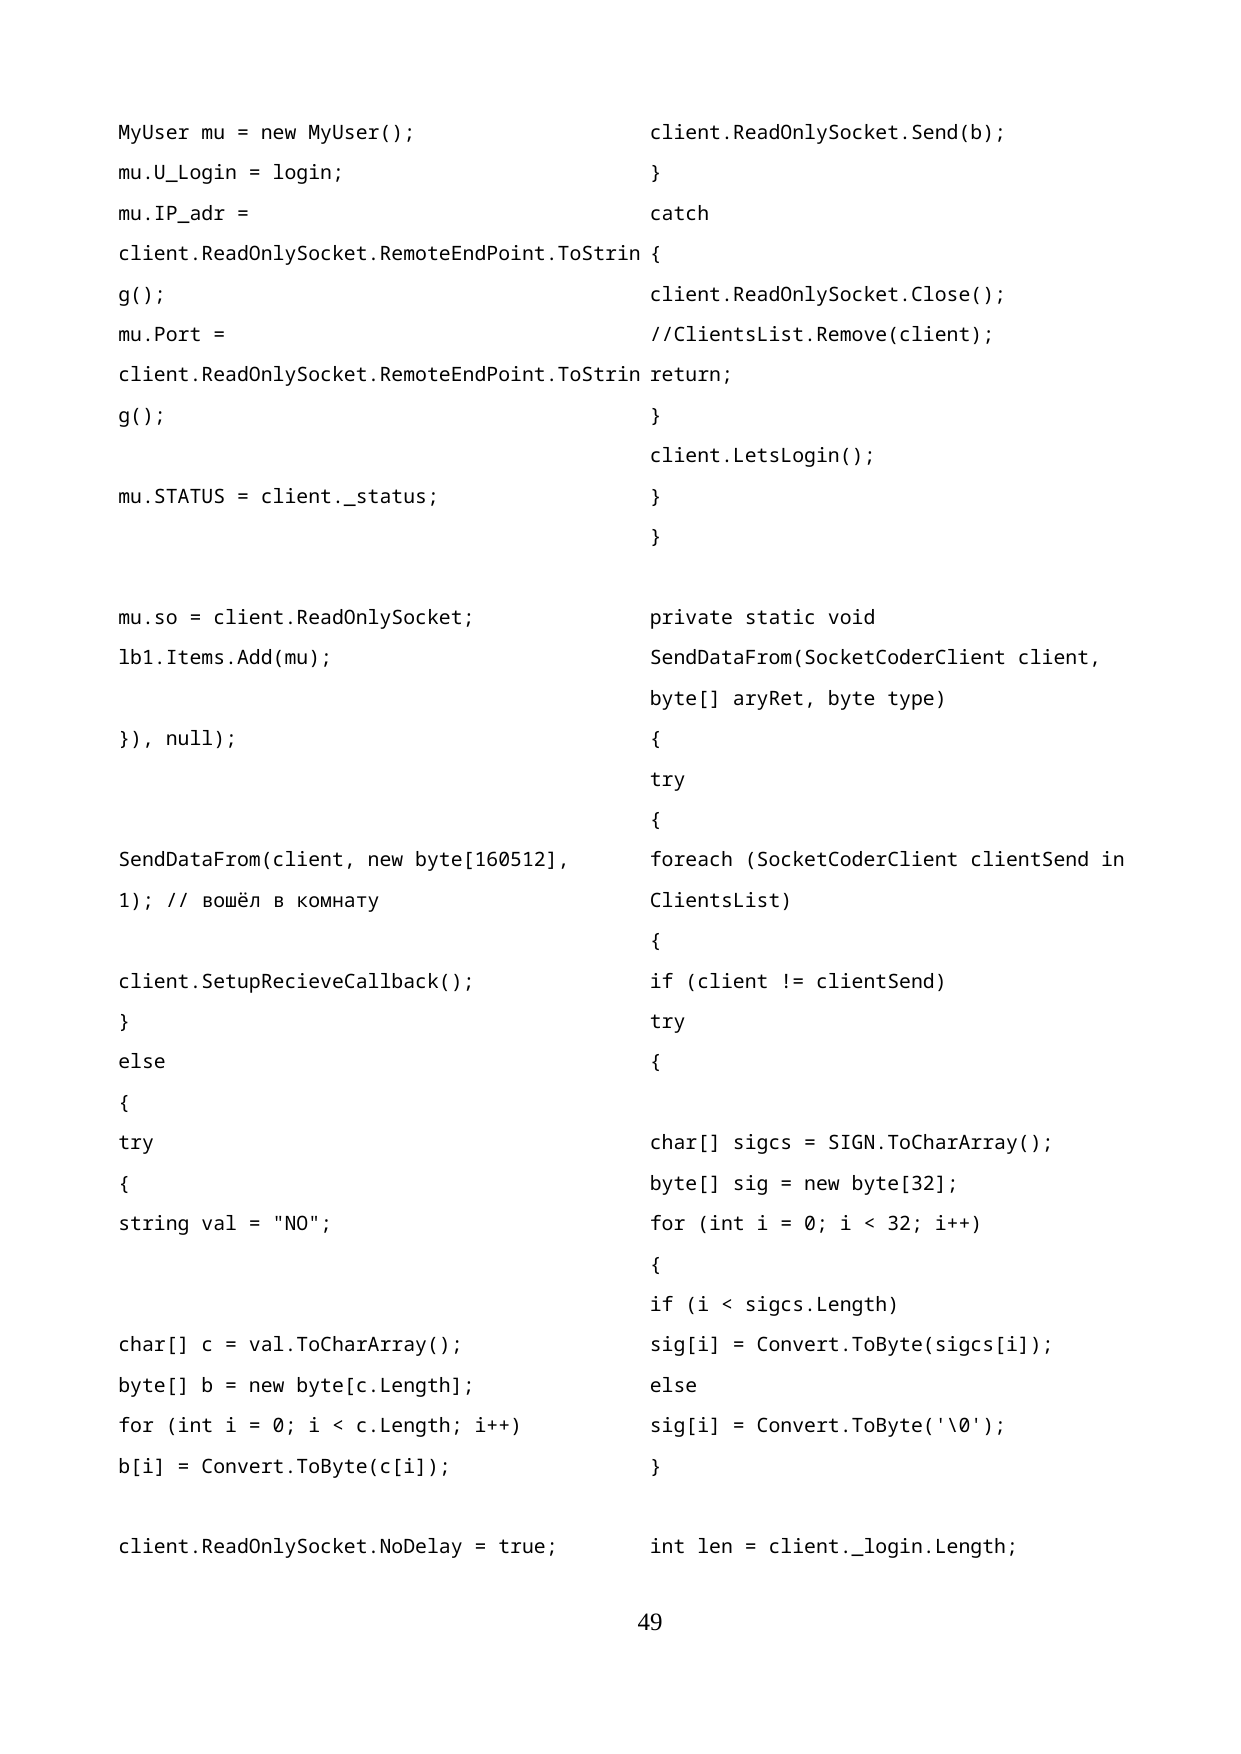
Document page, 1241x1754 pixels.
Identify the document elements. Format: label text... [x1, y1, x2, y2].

text } [649, 401, 1181, 428]
text SendDataFrom(client, new byte[160512], 1); // вошёл в комнату [118, 846, 649, 913]
text { [118, 1088, 649, 1115]
text }), null); [118, 724, 649, 751]
text lb1.Items.Add(mu); [118, 643, 649, 671]
text catch [649, 199, 1181, 226]
text sig[i] = Convert.ToByte(sigcs[i]); [649, 1331, 1181, 1358]
text mu.Port = client.ReadOnlySocket.RemoteEndPoint.ToString(); [118, 320, 649, 428]
text { [649, 1250, 1181, 1277]
text if (i < sigcs.Length) [649, 1290, 1181, 1317]
text char[] sigcs = SIGN.ToCharArray(); [649, 1128, 1181, 1156]
text client.ReadOnlySocket.Send(b); [649, 118, 1181, 145]
text try [649, 1007, 1181, 1034]
text { [649, 724, 1181, 751]
text } [649, 482, 1181, 509]
text client.ReadOnlySocket.NoDelay = true; [118, 1533, 649, 1560]
text } [118, 1007, 649, 1034]
text MyUser mu = new MyUser(); [118, 118, 649, 145]
text b[i] = Convert.ToByte(c[i]); [118, 1452, 649, 1479]
text { [649, 1048, 1181, 1075]
text try [649, 765, 1181, 792]
text char[] c = val.ToCharArray(); [118, 1331, 649, 1358]
text { [649, 239, 1181, 266]
text sig[i] = Convert.ToByte('\0'); [649, 1411, 1181, 1438]
text client.SetupRecieveCallback(); [118, 967, 649, 994]
text { [649, 805, 1181, 832]
text mu.so = client.ReadOnlySocket; [118, 603, 649, 630]
text client.ReadOnlySocket.Close(); [649, 280, 1181, 307]
text return; [649, 361, 1181, 388]
text } [649, 522, 1181, 549]
text { [118, 1169, 649, 1196]
text mu.U_Login = login; [118, 158, 649, 186]
text string val = "NO"; [118, 1209, 649, 1236]
text else [118, 1048, 649, 1075]
text } [649, 158, 1181, 186]
text try [118, 1128, 649, 1156]
text if (client != clientSend) [649, 967, 1181, 994]
text mu.STATUS = client._status; [118, 482, 649, 509]
text byte[] sig = new byte[32]; [649, 1169, 1181, 1196]
text for (int i = 0; i < 32; i++) [649, 1209, 1181, 1236]
text private static void SendDataFrom(SocketCoderClient client, byte[] aryRet, byte type) [649, 603, 1181, 711]
text for (int i = 0; i < c.Length; i++) [118, 1411, 649, 1438]
text } [649, 1452, 1181, 1479]
text { [649, 926, 1181, 953]
text foreach (SocketCoderClient clientSend in ClientsList) [649, 846, 1181, 913]
text byte[] b = new byte[c.Length]; [118, 1371, 649, 1398]
text int len = client._login.Length; [649, 1533, 1181, 1560]
text else [649, 1371, 1181, 1398]
text client.LetsLogin(); [649, 441, 1181, 468]
text mu.IP_adr = client.ReadOnlySocket.RemoteEndPoint.ToString(); [118, 199, 649, 307]
text //ClientsList.Remove(client); [649, 320, 1181, 347]
